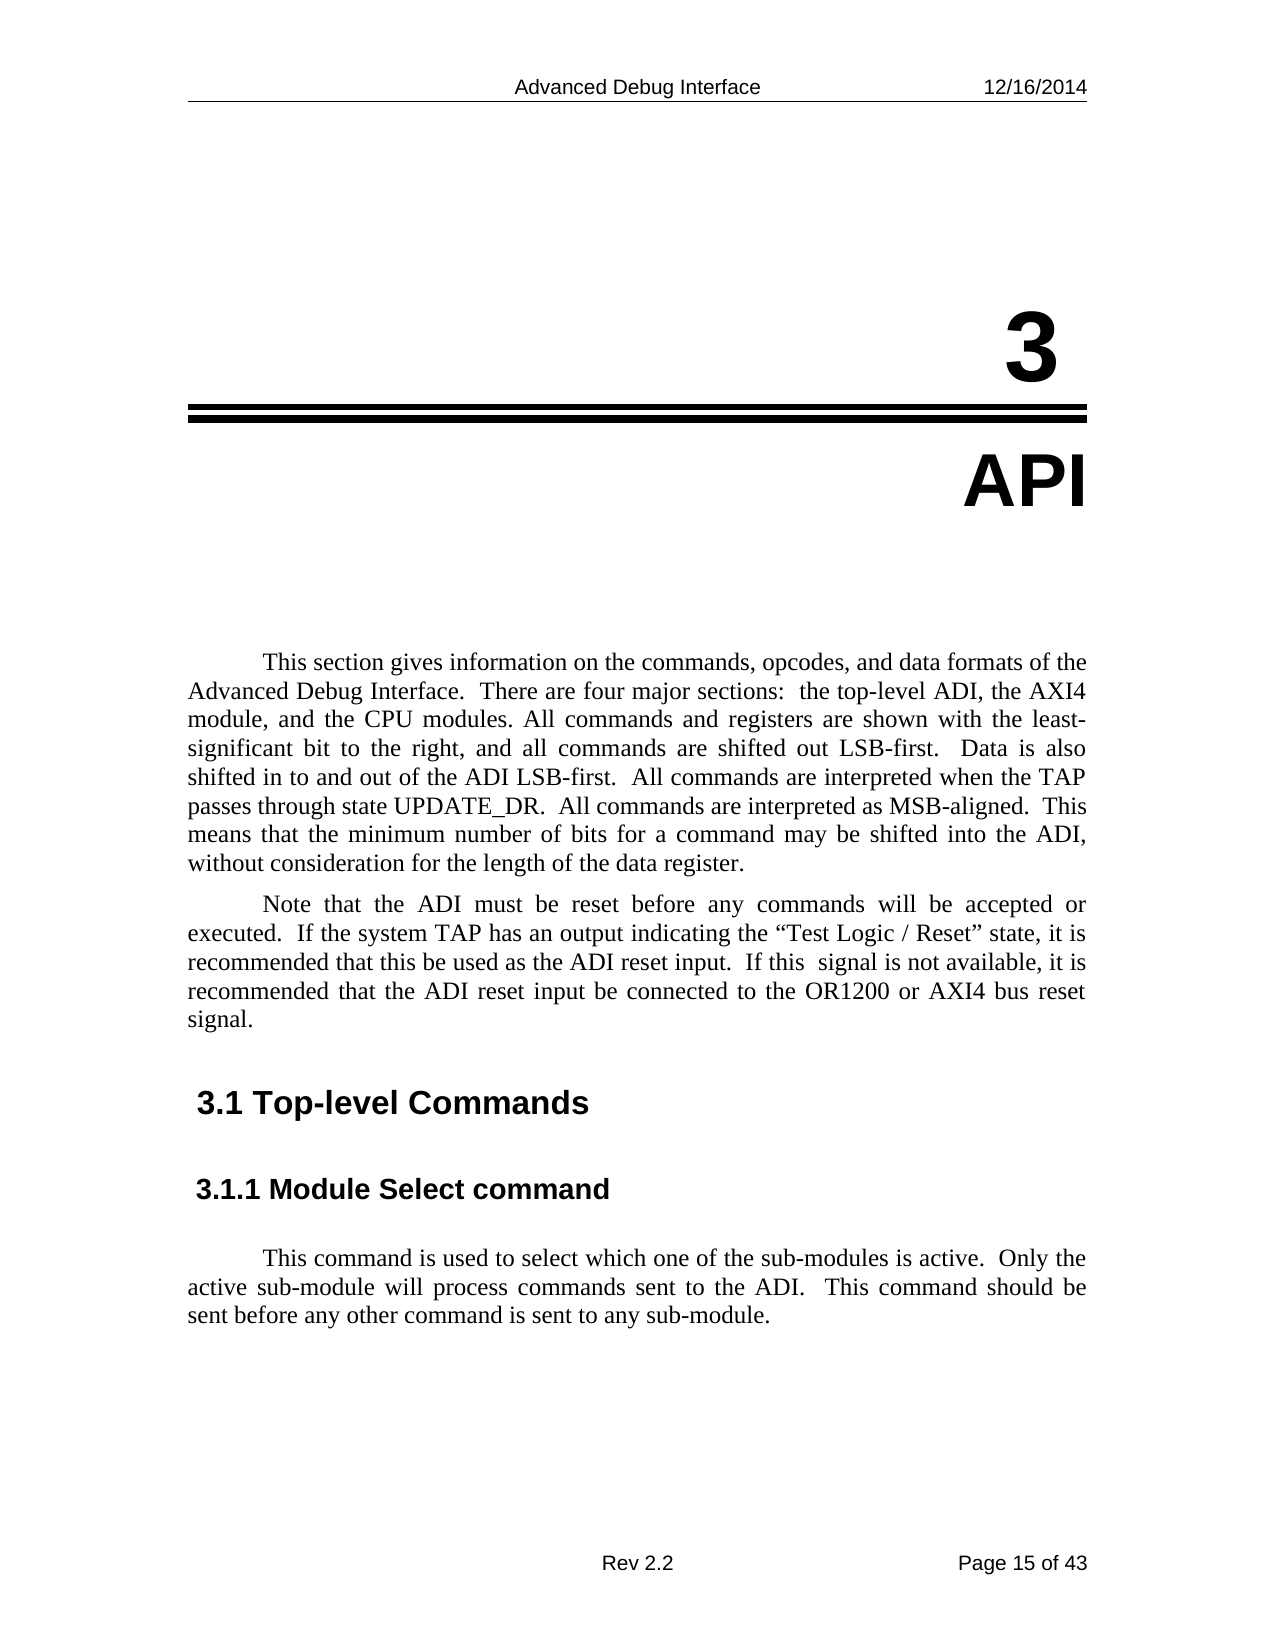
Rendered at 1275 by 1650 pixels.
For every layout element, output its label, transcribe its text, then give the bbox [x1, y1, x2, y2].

subtitle Module Select command [187, 1172, 1087, 1205]
subtitle API [187, 436, 1087, 522]
text This section gives information on the commands, opcodes, and data formats of the Advanced Debug Interface. There are four major sections: the top-level ADI, the AXI4 module, and the CPU modules. All commands and registers are shown with the least-significant bit to the right, and all commands are shifted out LSB-first. Data is also shifted in to and out of the ADI LSB-first. All commands are interpreted when the TAP passes through state UPDATE_DR. All commands are interpreted as MSB-aligned. This means that the minimum number of bits for a command may be shifted into the ADI, without consideration for the length of the data register. [187, 647, 1087, 877]
text This command is used to select which one of the sub-modules is active. Only the active sub-module will process commands sent to the ADI. This command should be sent before any other command is sent to any sub-module. [187, 1243, 1087, 1329]
text Note that the ADI must be reset before any commands will be accepted or executed. If the system TAP has an output indicating the “Test Logic / Reset” state, it is recommended that this be used as the ADI reset input. If this signal is not available, it is recommended that the ADI reset input be connected to the OR1200 or AXI4 bus reset signal. [187, 889, 1087, 1033]
subtitle Top-level Commands [187, 1083, 1087, 1122]
